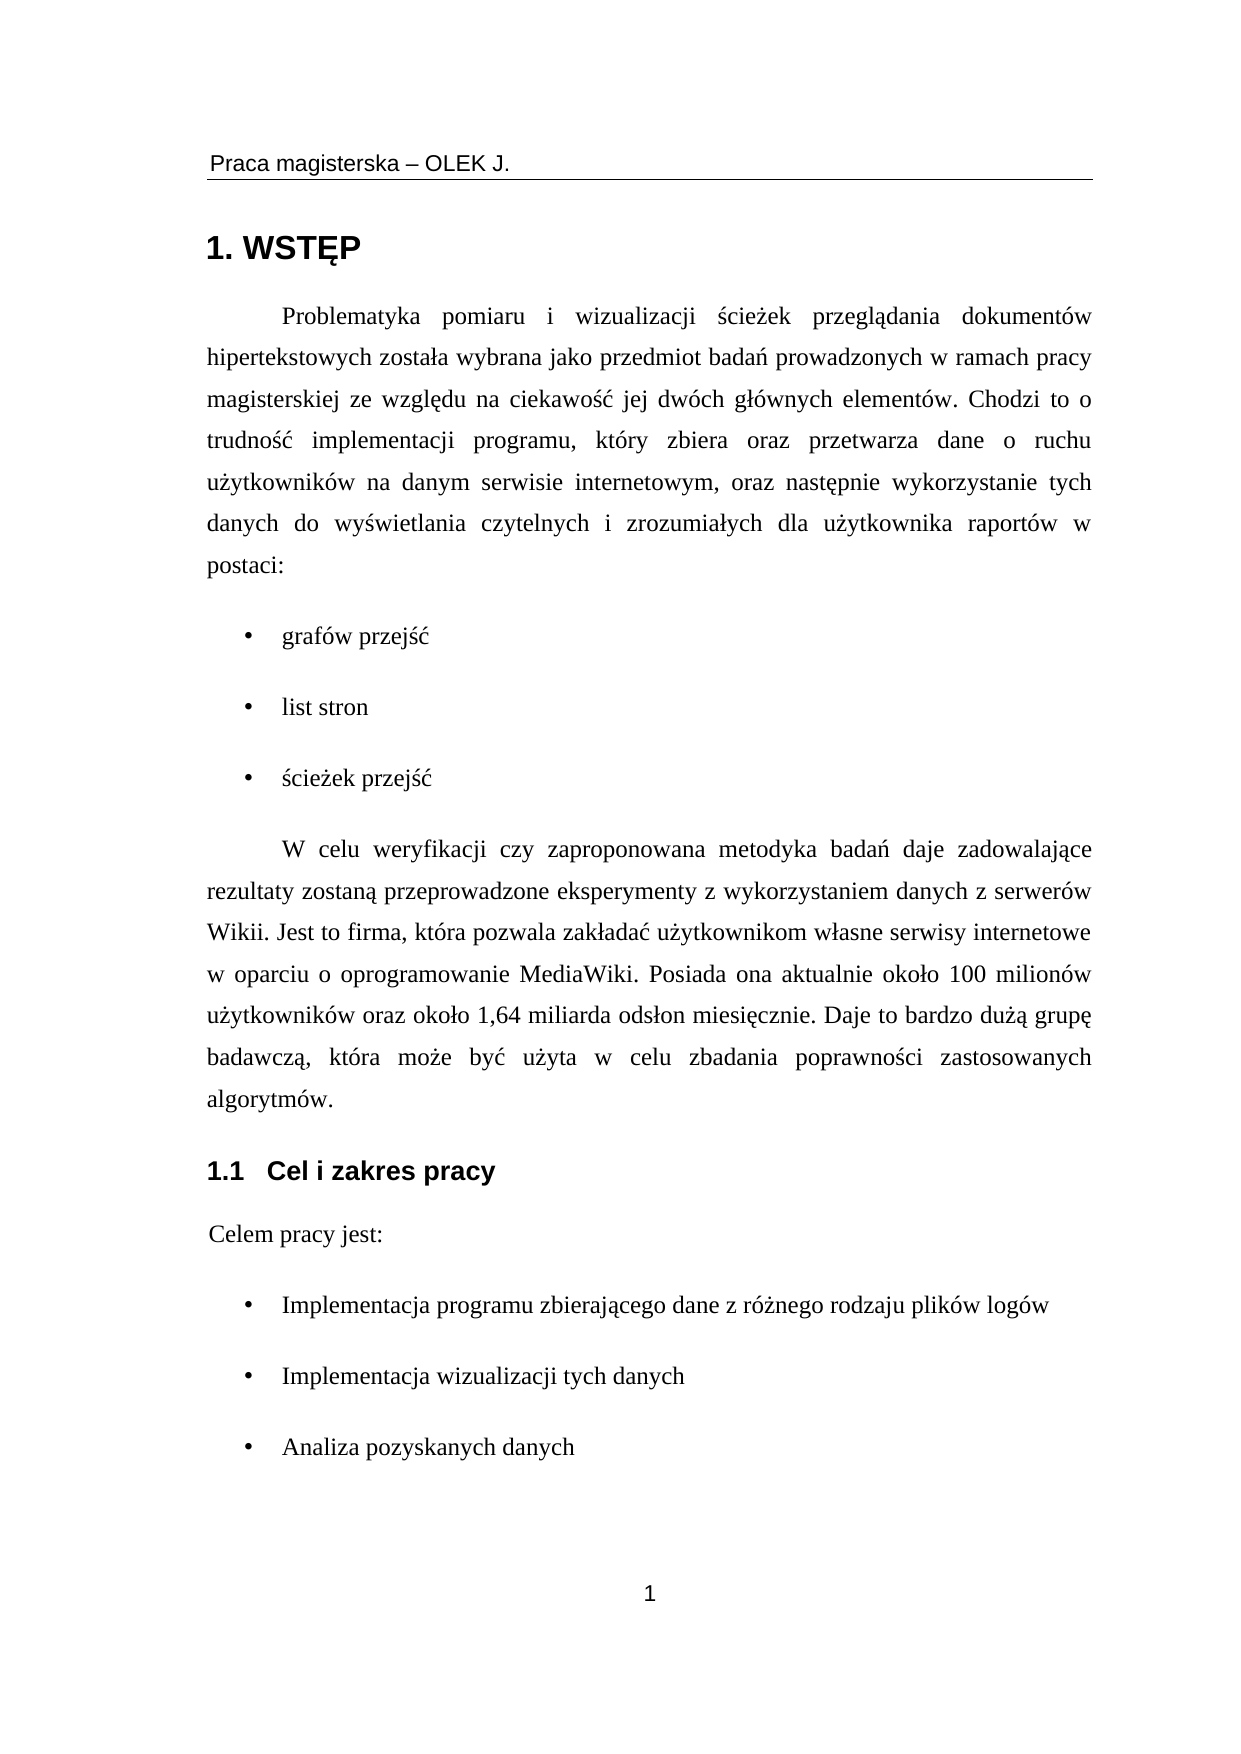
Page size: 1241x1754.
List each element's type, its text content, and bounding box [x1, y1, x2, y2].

text W celu weryfikacji czy zaproponowana metodyka badań daje zadowalające rezultaty zostaną przeprowadzone eksperymenty z wykorzystaniem danych z serwerów Wikii. Jest to firma, która pozwala zakładać użytkownikom własne serwisy internetowe w oparciu o oprogramowanie MediaWiki. Posiada ona aktualnie około 100 milionów użytkowników oraz około 1,64 miliarda odsłon miesięcznie. Daje to bardzo dużą grupę badawczą, która może być użyta w celu zbadania poprawności zastosowanych algorytmów. [207, 835, 1093, 1112]
list Implementacja programu zbierającego dane z różnego rodzaju plików logów [244, 1291, 1093, 1319]
list list stron [244, 693, 1093, 721]
text Celem pracy jest: [207, 1220, 1093, 1248]
list ścieżek przejść [244, 764, 1093, 792]
list Implementacja wizualizacji tych danych [244, 1362, 1093, 1390]
subtitle Cel i zakres pracy [207, 1156, 1093, 1186]
subtitle WSTĘP [206, 229, 1093, 267]
list Analiza pozyskanych danych [244, 1433, 1093, 1461]
list grafów przejść [244, 622, 1093, 650]
text Problematyka pomiaru i wizualizacji ścieżek przeglądania dokumentów hipertekstowych została wybrana jako przedmiot badań prowadzonych w ramach pracy magisterskiej ze względu na ciekawość jej dwóch głównych elementów. Chodzi to o trudność implementacji programu, który zbiera oraz przetwarza dane o ruchu użytkowników na danym serwisie internetowym, oraz następnie wykorzystanie tych danych do wyświetlania czytelnych i zrozumiałych dla użytkownika raportów w postaci: [207, 302, 1093, 579]
